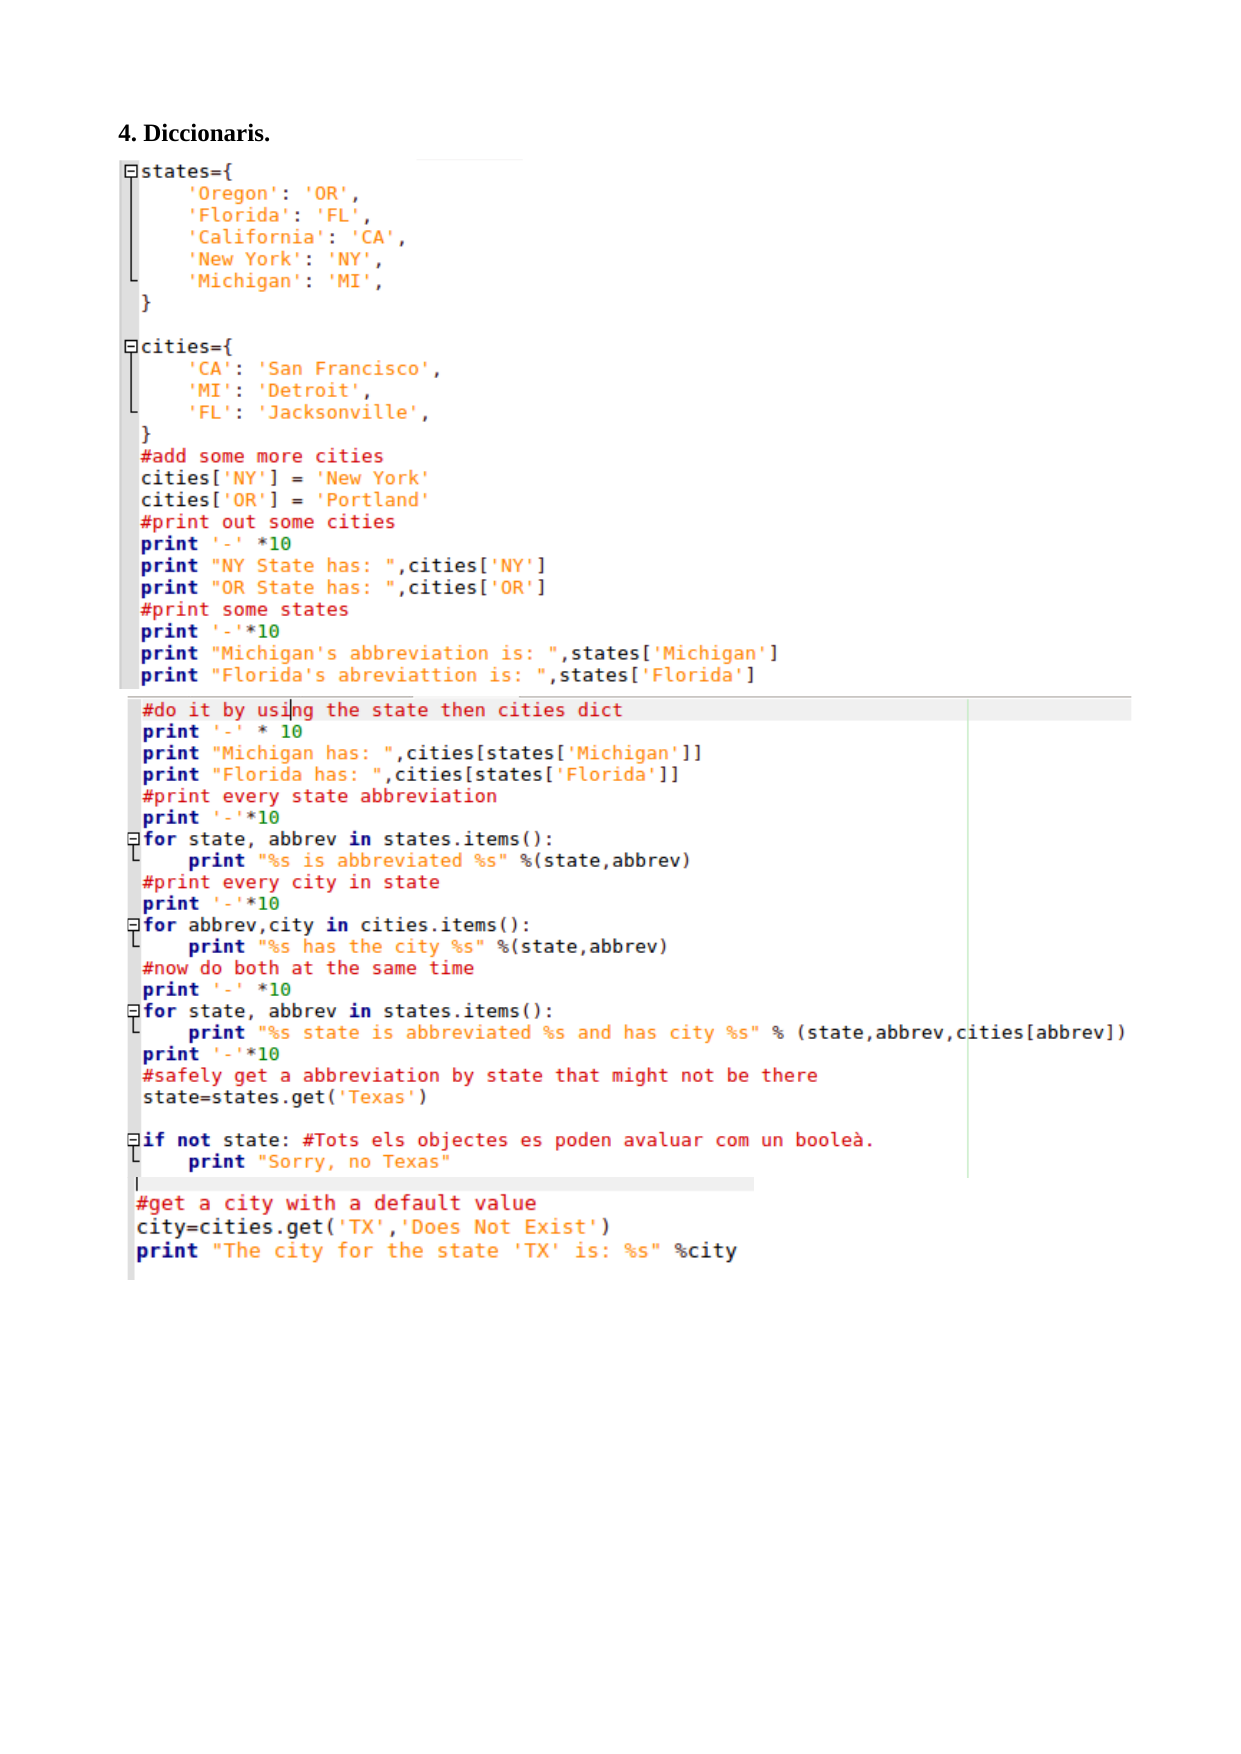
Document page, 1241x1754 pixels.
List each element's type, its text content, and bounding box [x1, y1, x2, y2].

text 4. Diccionaris. [118, 118, 1122, 147]
picture [119, 159, 785, 689]
picture [127, 696, 1132, 1280]
